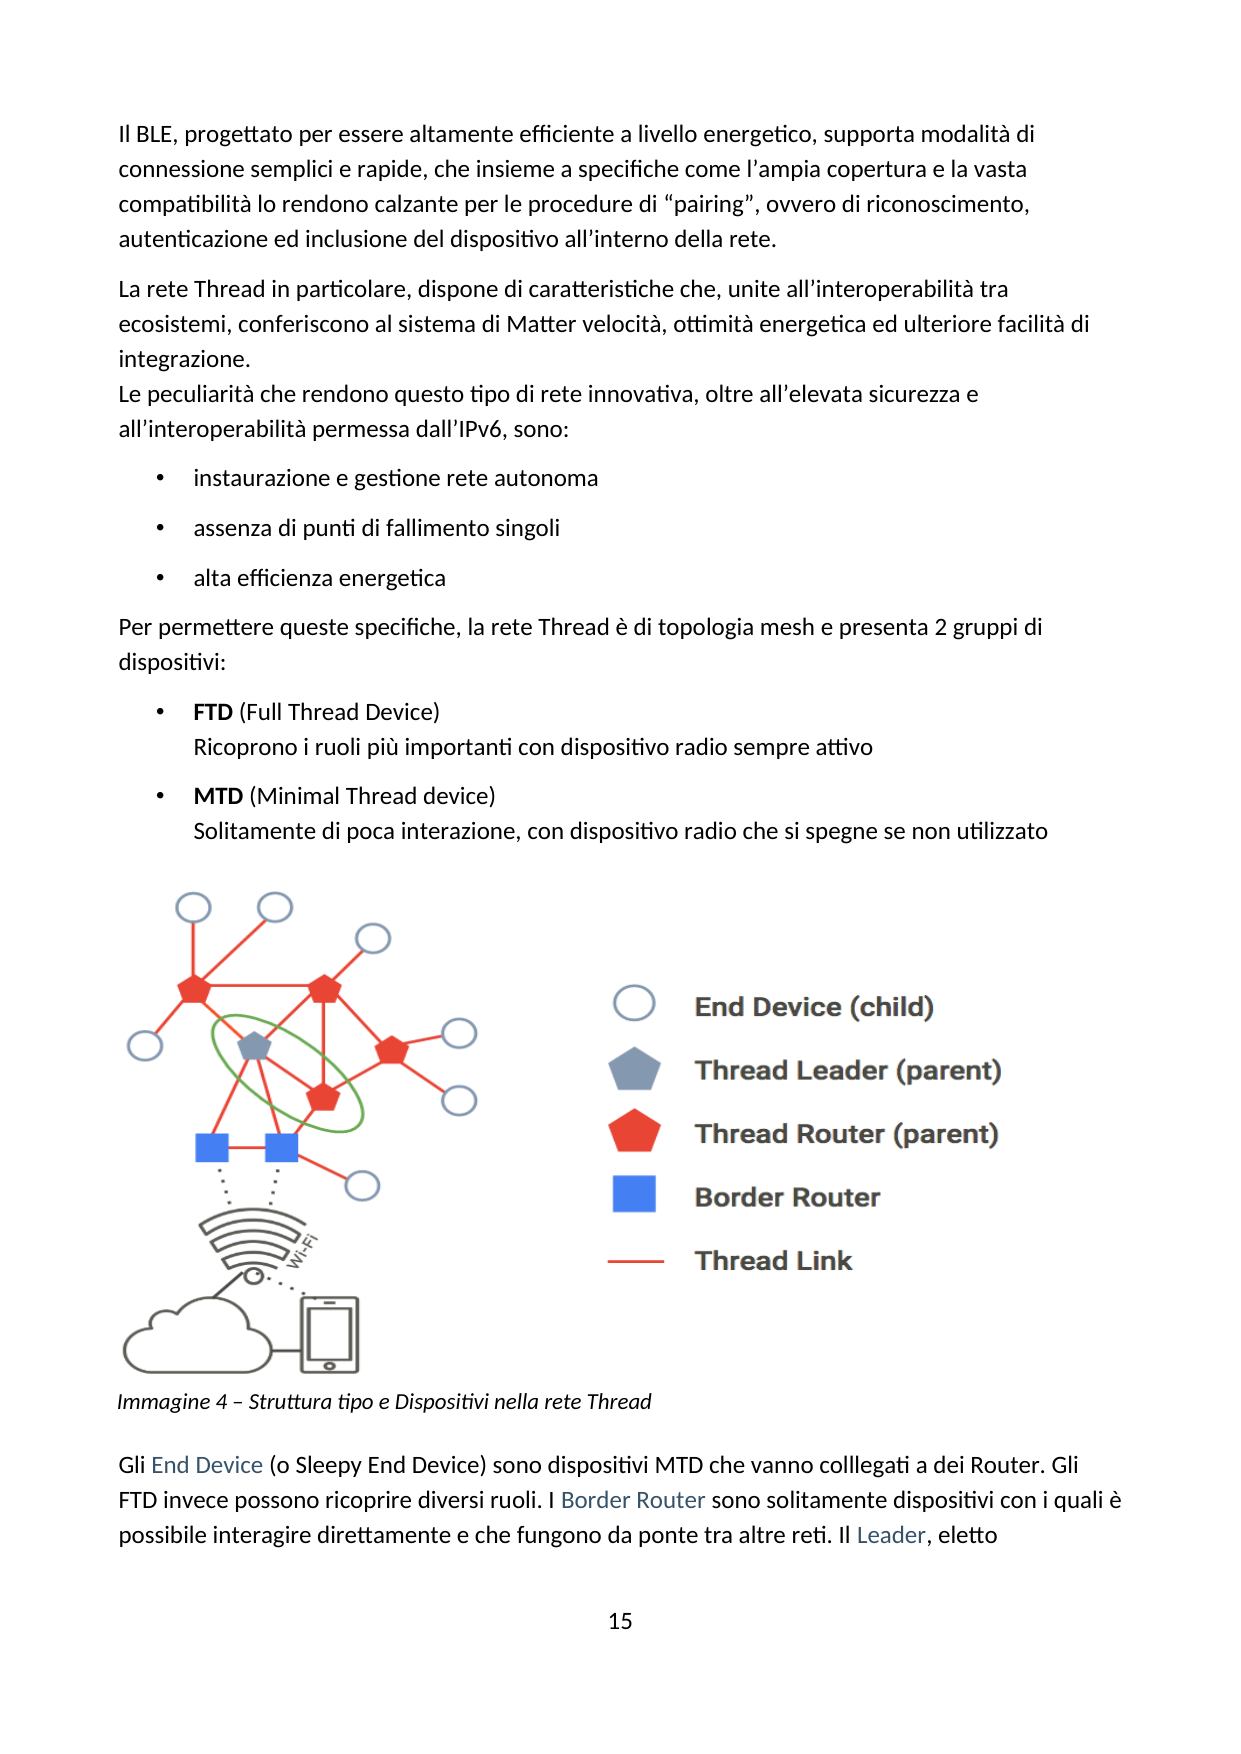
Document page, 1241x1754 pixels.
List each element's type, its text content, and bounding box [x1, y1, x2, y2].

list MTD (Minimal Thread device) Solitamente di poca interazione, con dispositivo radio che si spegne se non utilizzato [156, 780, 1122, 846]
text La rete Thread in particolare, dispone di caratteristiche che, unite all’interoperabilità tra ecosistemi, conferiscono al sistema di Matter velocità, ottimità energetica ed ulteriore facilità di integrazione. Le peculiarità che rendono questo tipo di rete innovativa, oltre all’elevata sicurezza e all’interoperabilità permessa dall’IPv6, sono: [118, 273, 1122, 443]
list FTD (Full Thread Device) Ricoprono i ruoli più importanti con dispositivo radio sempre attivo [156, 696, 1122, 761]
text Per permettere queste specifiche, la rete Thread è di topologia mesh e presenta 2 gruppi di dispositivi: [118, 611, 1122, 677]
picture [118, 889, 1013, 1376]
list instaurazione e gestione rete autonoma [156, 462, 1122, 493]
list assenza di punti di fallimento singoli [156, 512, 1122, 543]
text Il BLE, progettato per essere altamente efficiente a livello energetico, supporta modalità di connessione semplici e rapide, che insieme a specifiche come l’ampia copertura e la vasta compatibilità lo rendono calzante per le procedure di “pairing”, ovvero di riconoscimento, autenticazione ed inclusione del dispositivo all’interno della rete. [118, 118, 1122, 254]
text Gli End Device (o Sleepy End Device) sono dispositivi MTD che vanno colllegati a dei Router. Gli FTD invece possono ricoprire diversi ruoli. I Border Router sono solitamente dispositivi con i quali è possibile interagire direttamente e che fungono da ponte tra altre reti. Il Leader, eletto [118, 1449, 1122, 1549]
list alta efficienza energetica [156, 562, 1122, 592]
